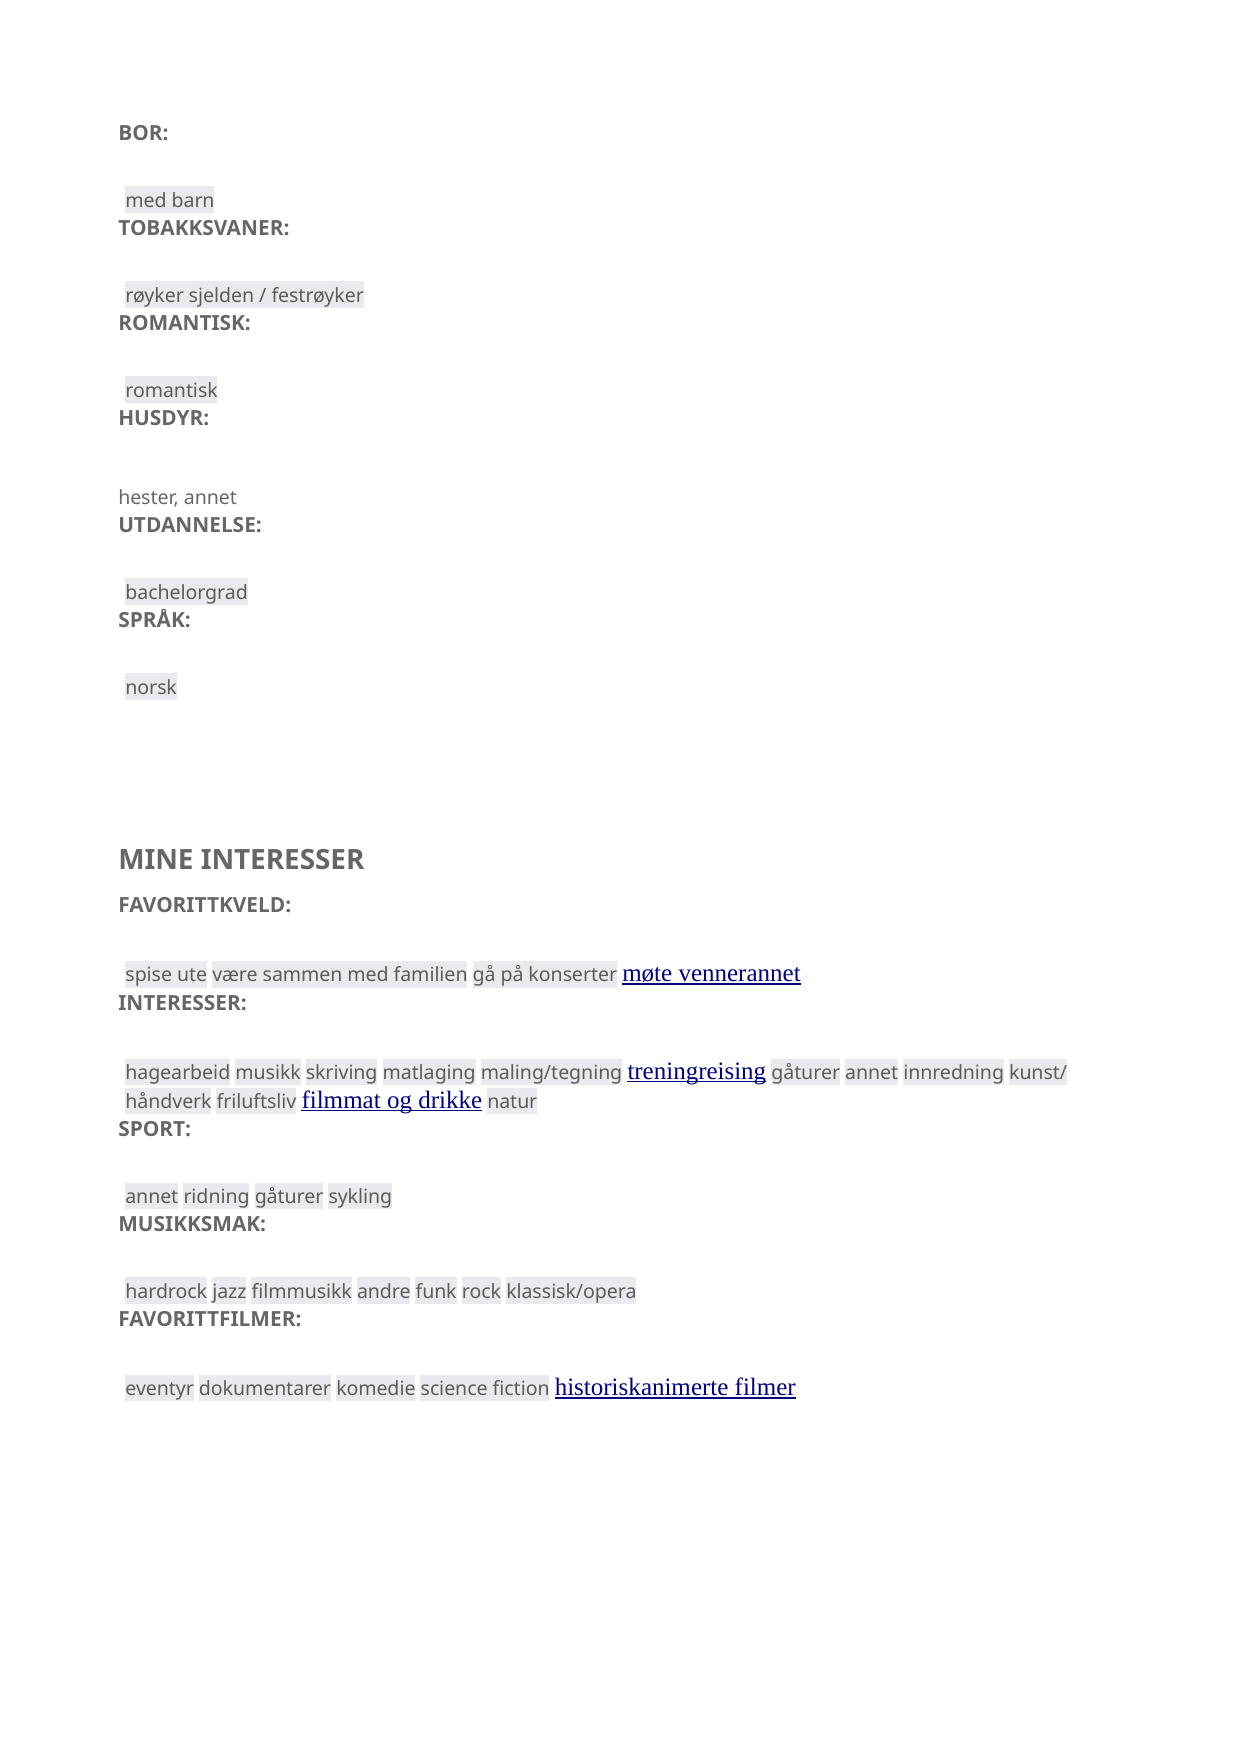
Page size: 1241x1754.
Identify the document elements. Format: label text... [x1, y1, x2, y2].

subtitle MINE INTERESSER [118, 840, 1122, 878]
text romantisk [125, 376, 1122, 403]
text hardrock jazz filmmusikk andre funk rock klassisk/opera [125, 1277, 1122, 1304]
text spise ute være sammen med familien gå på konserter møte vennerannet [125, 958, 1122, 988]
text bachelorgrad [125, 578, 1122, 605]
text HUSDYR: [118, 403, 1122, 431]
text med barn [125, 186, 1122, 213]
text hagearbeid musikk skriving matlaging maling/tegning treningreising gåturer annet innredning kunst/håndverk friluftsliv filmmat og drikke natur [125, 1056, 1122, 1114]
text hester, annet [118, 471, 1122, 510]
text eventyr dokumentarer komedie science fiction historiskanimerte filmer [125, 1372, 1122, 1401]
text ROMANTISK: [118, 308, 1122, 336]
text FAVORITTKVELD: [118, 890, 1122, 919]
text annet ridning gåturer sykling [125, 1182, 1122, 1209]
text SPRÅK: [118, 605, 1122, 633]
text INTERESSER: [118, 988, 1122, 1016]
text røyker sjelden / festrøyker [125, 281, 1122, 308]
text SPORT: [118, 1114, 1122, 1142]
text BOR: [118, 118, 1122, 147]
text UTDANNELSE: [118, 510, 1122, 538]
text FAVORITTFILMER: [118, 1304, 1122, 1332]
text TOBAKKSVANER: [118, 213, 1122, 241]
text MUSIKKSMAK: [118, 1209, 1122, 1237]
text norsk [125, 673, 1122, 700]
